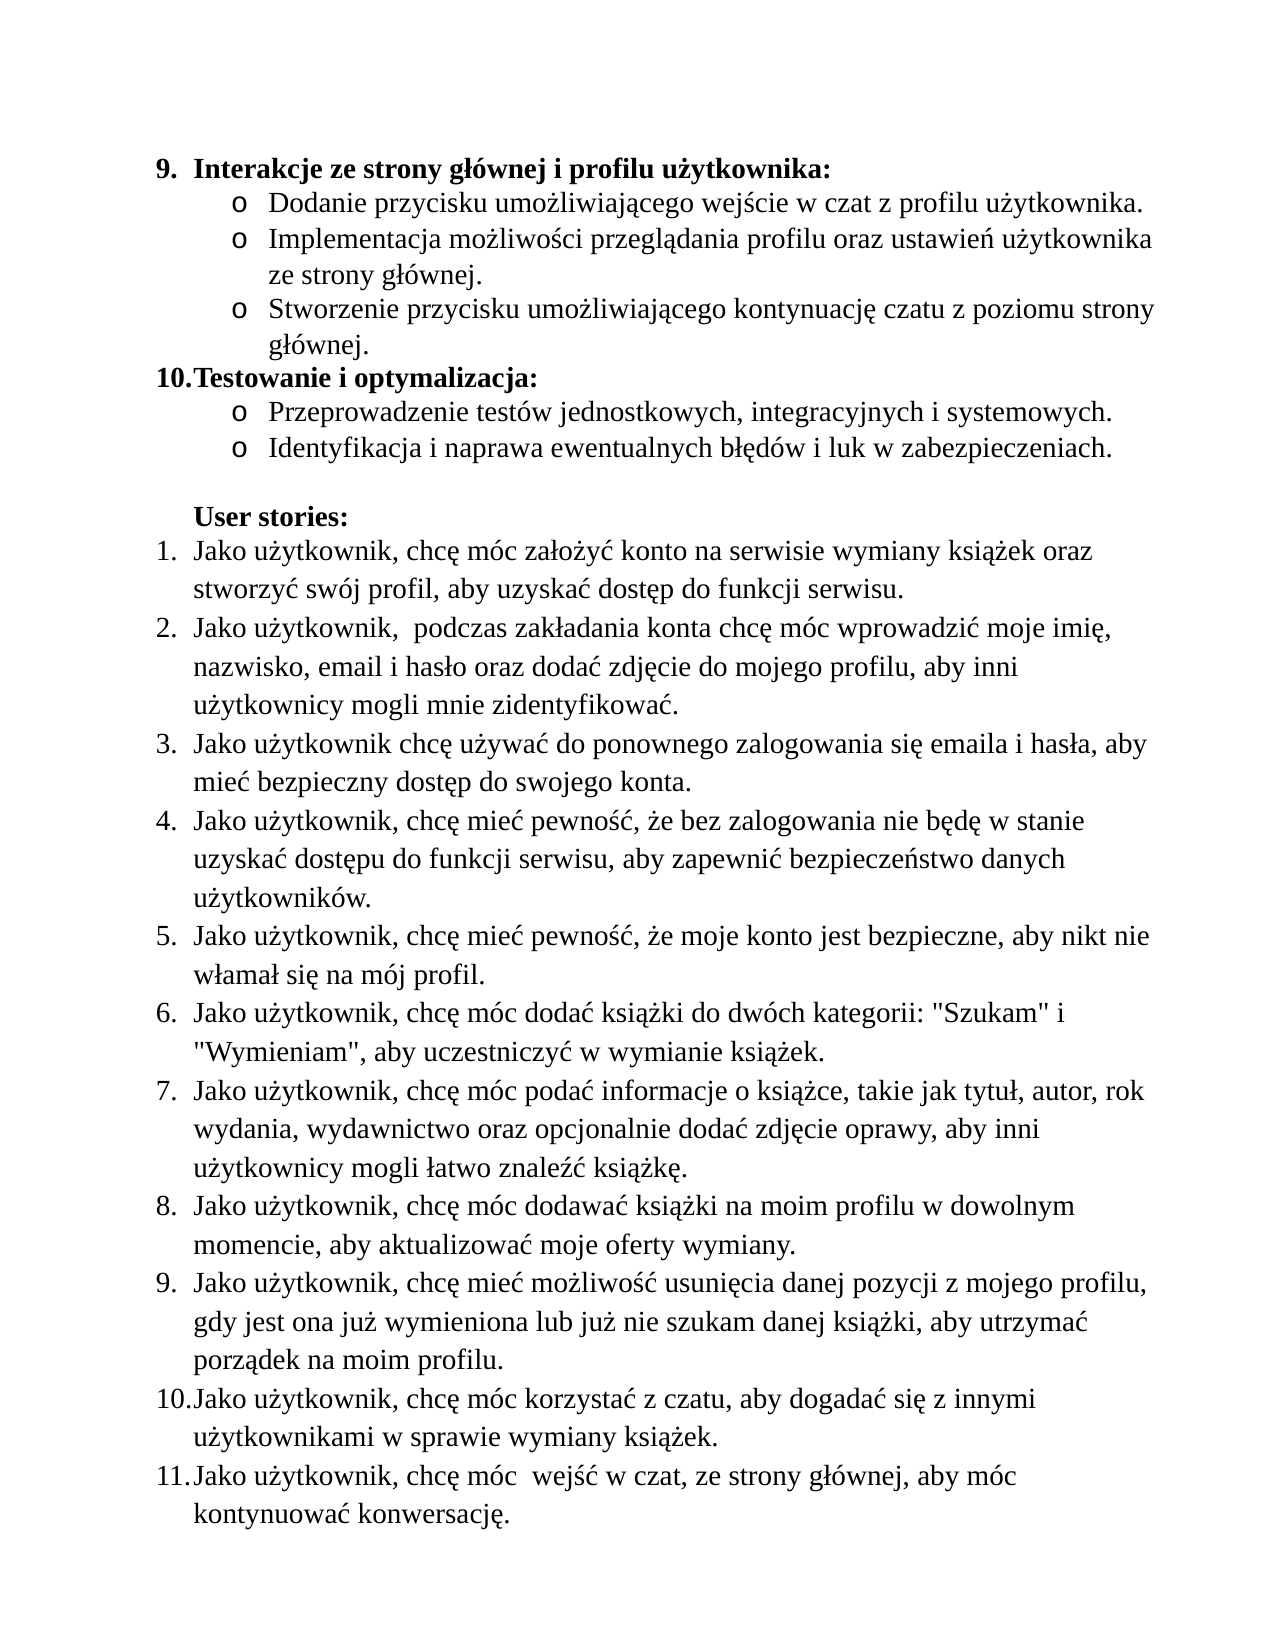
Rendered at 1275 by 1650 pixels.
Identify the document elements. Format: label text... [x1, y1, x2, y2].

list Jako użytkownik, chcę móc dodać książki do dwóch kategorii: "Szukam" i "Wymieniam", aby uczestniczyć w wymianie książek. [156, 996, 1157, 1068]
list Interakcje ze strony głównej i profilu użytkownika: [156, 152, 1157, 185]
list Jako użytkownik, chcę mieć pewność, że moje konto jest bezpieczne, aby nikt nie włamał się na mój profil. [156, 918, 1157, 991]
list Jako użytkownik, chcę móc wejść w czat, ze strony głównej, aby móc kontynuować konwersację. [156, 1458, 1157, 1530]
list Jako użytkownik, chcę mieć możliwość usunięcia danej pozycji z mojego profilu, gdy jest ona już wymieniona lub już nie szukam danej książki, aby utrzymać porządek na moim profilu. [156, 1265, 1157, 1376]
list Jako użytkownik, chcę móc dodawać książki na moim profilu w dowolnym momencie, aby aktualizować moje oferty wymiany. [156, 1188, 1157, 1260]
list Dodanie przycisku umożliwiającego wejście w czat z profilu użytkownika. [231, 185, 1157, 221]
list Jako użytkownik, chcę móc korzystać z czatu, aby dogadać się z innymi użytkownikami w sprawie wymiany książek. [156, 1381, 1157, 1453]
list Jako użytkownik chcę używać do ponownego zalogowania się emaila i hasła, aby mieć bezpieczny dostęp do swojego konta. [156, 726, 1157, 798]
list Identyfikacja i naprawa ewentualnych błędów i luk w zabezpieczeniach. [231, 430, 1157, 466]
list Testowanie i optymalizacja: [156, 360, 1157, 394]
list Jako użytkownik, chcę mieć pewność, że bez zalogowania nie będę w stanie uzyskać dostępu do funkcji serwisu, aby zapewnić bezpieczeństwo danych użytkowników. [156, 803, 1157, 913]
list Jako użytkownik, podczas zakładania konta chcę móc wprowadzić moje imię, nazwisko, email i hasło oraz dodać zdjęcie do mojego profilu, aby inni użytkownicy mogli mnie zidentyfikować. [156, 610, 1157, 721]
text User stories: [193, 499, 1157, 533]
list Przeprowadzenie testów jednostkowych, integracyjnych i systemowych. [231, 394, 1157, 430]
list Stworzenie przycisku umożliwiającego kontynuację czatu z poziomu strony głównej. [231, 291, 1157, 360]
list Jako użytkownik, chcę móc podać informacje o książce, takie jak tytuł, autor, rok wydania, wydawnictwo oraz opcjonalnie dodać zdjęcie oprawy, aby inni użytkownicy mogli łatwo znaleźć książkę. [156, 1073, 1157, 1183]
list Implementacja możliwości przeglądania profilu oraz ustawień użytkownika ze strony głównej. [231, 221, 1157, 291]
list Jako użytkownik, chcę móc założyć konto na serwisie wymiany książek oraz stworzyć swój profil, aby uzyskać dostęp do funkcji serwisu. [156, 533, 1157, 605]
